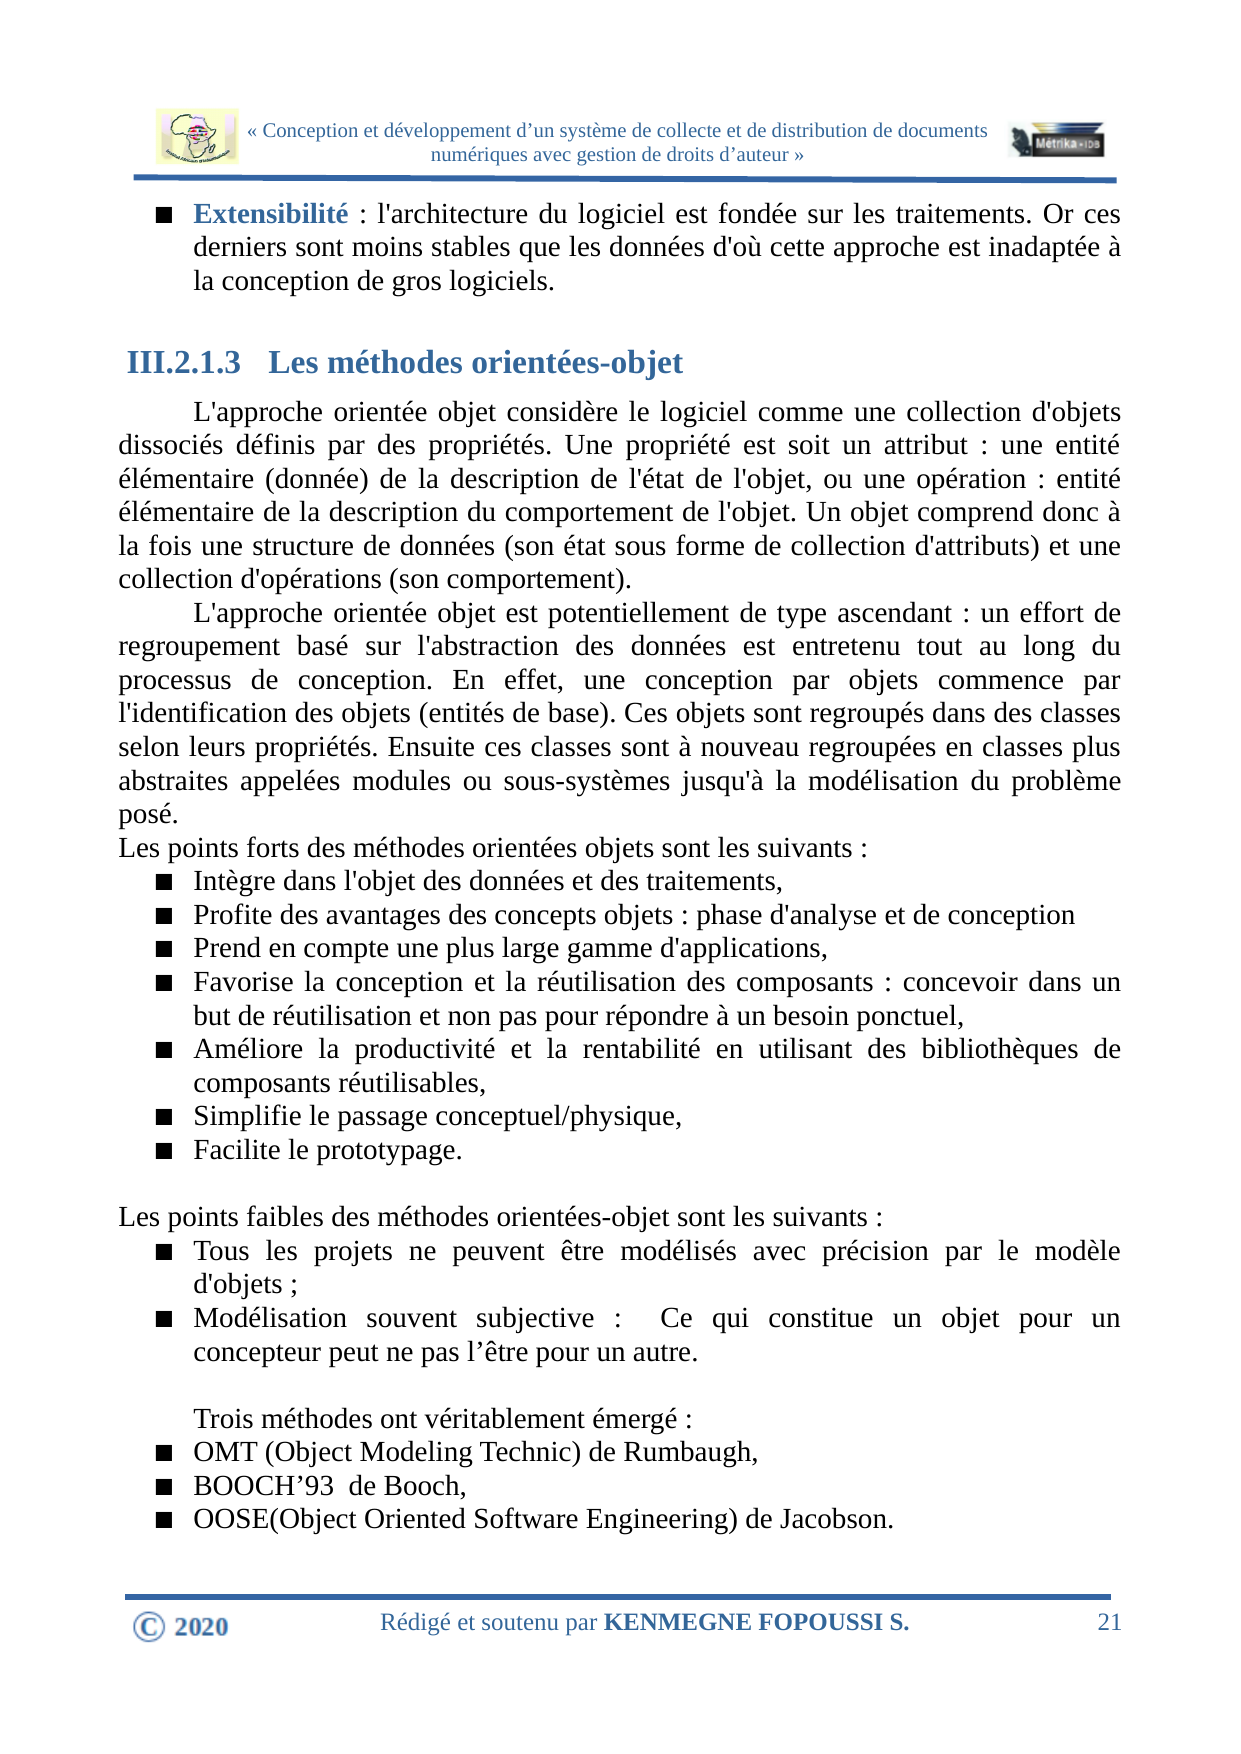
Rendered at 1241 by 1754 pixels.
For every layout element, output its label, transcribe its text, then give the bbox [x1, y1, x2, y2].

list Modélisation souvent subjective : Ce qui constitue un objet pour un concepteur peut ne pas l’être pour un autre. [156, 1300, 1122, 1367]
list Améliore la productivité et la rentabilité en utilisant des bibliothèques de composants réutilisables, [156, 1031, 1122, 1098]
subtitle Les méthodes orientées-objet [118, 342, 1122, 381]
text Trois méthodes ont véritablement émergé : [118, 1401, 1122, 1434]
list Tous les projets ne peuvent être modélisés avec précision par le modèle d'objets ; [156, 1233, 1122, 1300]
list Facilite le prototypage. [156, 1132, 1122, 1166]
list OOSE(Object Oriented Software Engineering) de Jacobson. [156, 1502, 1122, 1535]
list OMT (Object Modeling Technic) de Rumbaugh, [156, 1434, 1122, 1468]
picture [1003, 116, 1109, 160]
picture [126, 1604, 231, 1647]
text Les points faibles des méthodes orientées-objet sont les suivants : [118, 1199, 1122, 1233]
list Profite des avantages des concepts objets : phase d'analyse et de conception [156, 897, 1122, 931]
list Simplifie le passage conceptuel/physique, [156, 1098, 1122, 1132]
picture [154, 107, 241, 166]
list Intègre dans l'objet des données et des traitements, [156, 863, 1122, 897]
text Les points forts des méthodes orientées objets sont les suivants : [118, 830, 1122, 863]
list BOOCH’93 de Booch, [156, 1468, 1122, 1502]
text L'approche orientée objet considère le logiciel comme une collection d'objets dissociés définis par des propriétés. Une propriété est soit un attribut : une entité élémentaire (donnée) de la description de l'état de l'objet, ou une opération : entité élémentaire de la description du comportement de l'objet. Un objet comprend donc à la fois une structure de données (son état sous forme de collection d'attributs) et une collection d'opérations (son comportement). [118, 394, 1122, 595]
text L'approche orientée objet est potentiellement de type ascendant : un effort de regroupement basé sur l'abstraction des données est entretenu tout au long du processus de conception. En effet, une conception par objets commence par l'identification des objets (entités de base). Ces objets sont regroupés dans des classes selon leurs propriétés. Ensuite ces classes sont à nouveau regroupées en classes plus abstraites appelées modules ou sous-systèmes jusqu'à la modélisation du problème posé. [118, 595, 1122, 830]
list Extensibilité : l'architecture du logiciel est fondée sur les traitements. Or ces derniers sont moins stables que les données d'où cette approche est inadaptée à la conception de gros logiciels. [156, 196, 1122, 296]
list Favorise la conception et la réutilisation des composants : concevoir dans un but de réutilisation et non pas pour répondre à un besoin ponctuel, [156, 964, 1122, 1031]
list Prend en compte une plus large gamme d'applications, [156, 931, 1122, 964]
